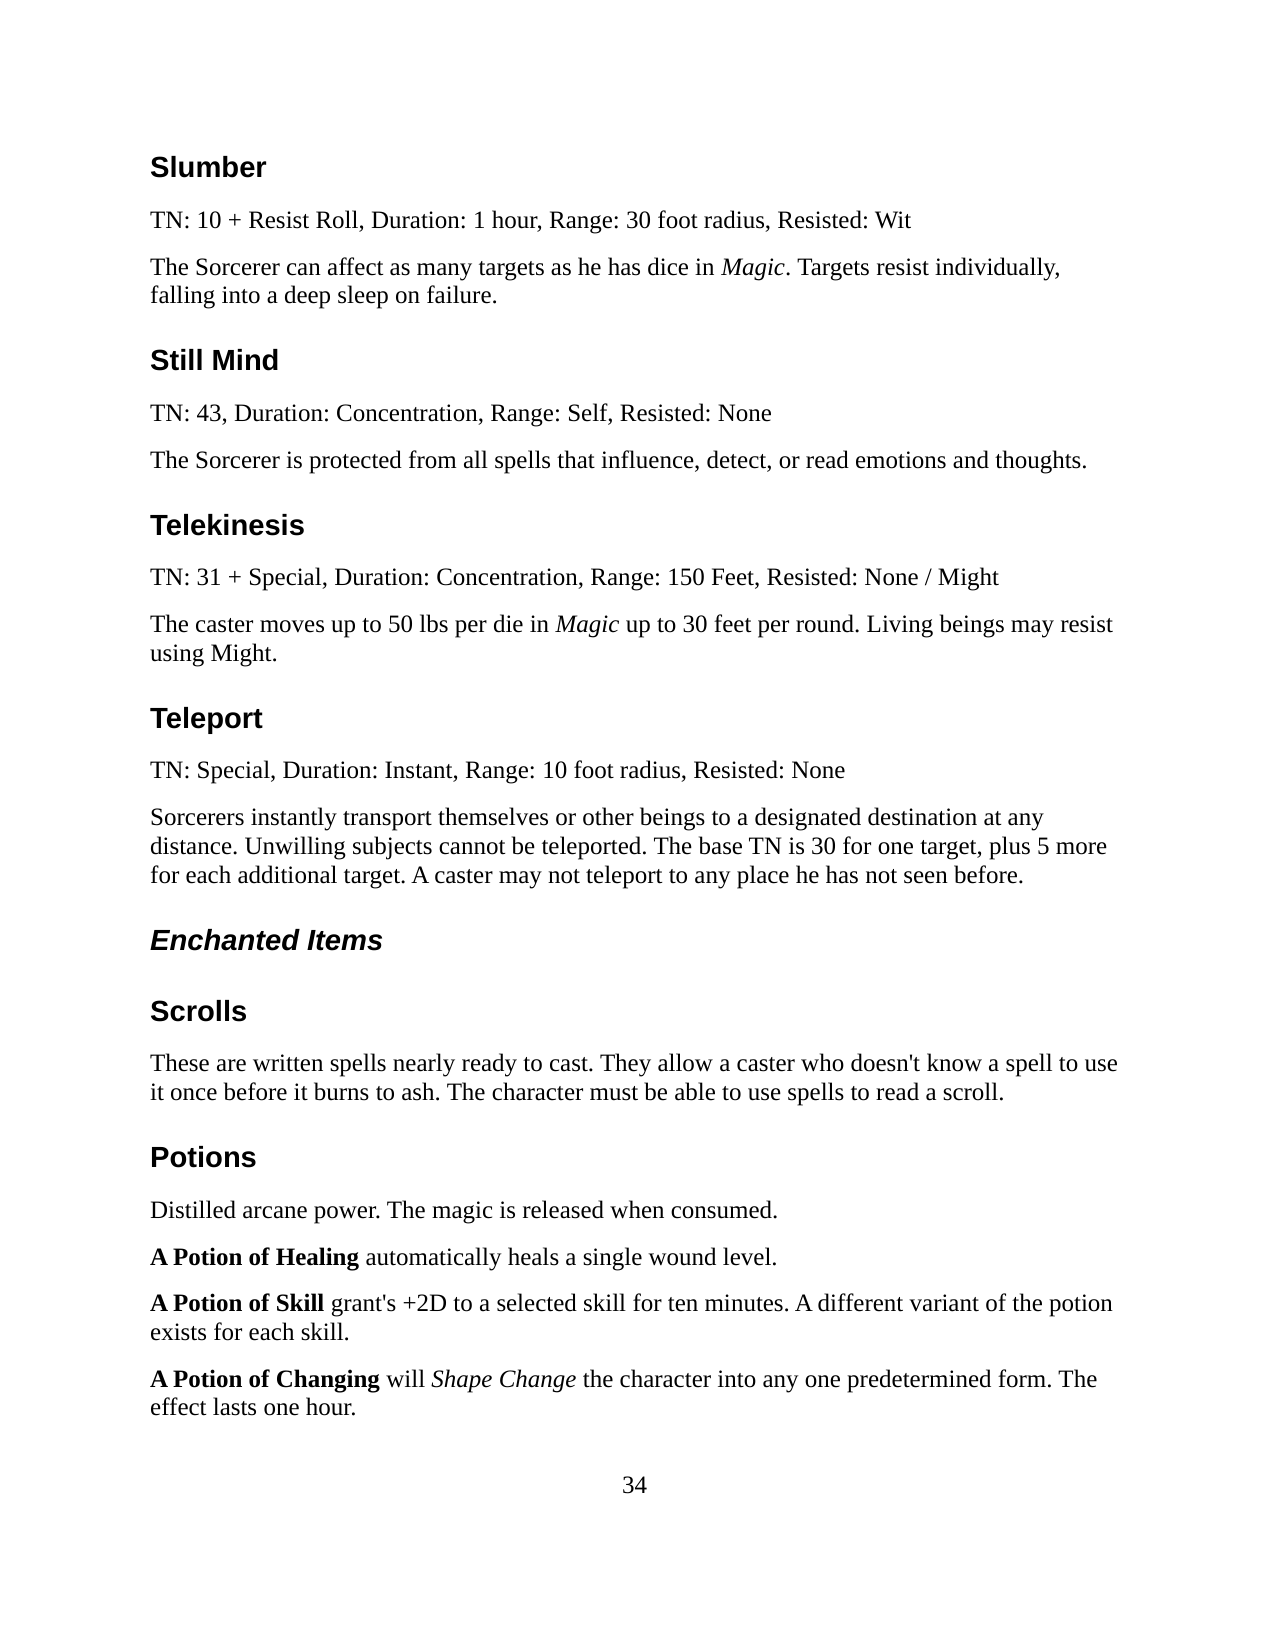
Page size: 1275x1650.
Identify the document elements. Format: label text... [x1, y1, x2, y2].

text The Sorcerer is protected from all spells that influence, detect, or read emotions and thoughts. [150, 445, 1125, 473]
text The caster moves up to 50 lbs per die in Magic up to 30 feet per round. Living beings may resist using Might. [150, 609, 1125, 667]
text TN: Special, Duration: Instant, Range: 10 foot radius, Resisted: None [150, 756, 1125, 784]
text TN: 31 + Special, Duration: Concentration, Range: 150 Feet, Resisted: None / Might [150, 562, 1125, 591]
text The Sorcerer can affect as many targets as he has dice in Magic. Targets resist individually, falling into a deep sleep on failure. [150, 252, 1125, 309]
text Distilled arcane power. The magic is released when consumed. [150, 1195, 1125, 1224]
subtitle Still Mind [150, 343, 1125, 377]
subtitle Potions [150, 1140, 1125, 1173]
text A Potion of Changing will Shape Change the character into any one predetermined form. The effect lasts one hour. [150, 1364, 1125, 1421]
text These are written spells nearly ready to cast. They allow a caster who doesn't know a spell to use it once before it burns to ash. The character must be able to use spells to read a scroll. [150, 1048, 1125, 1106]
subtitle Slumber [150, 150, 1125, 183]
text A Potion of Skill grant's +2D to a selected skill for ten minutes. A different variant of the potion exists for each skill. [150, 1288, 1125, 1346]
text TN: 10 + Resist Roll, Duration: 1 hour, Range: 30 foot radius, Resisted: Wit [150, 205, 1125, 234]
subtitle Enchanted Items [150, 922, 1125, 956]
text TN: 43, Duration: Concentration, Range: Self, Resisted: None [150, 398, 1125, 427]
text A Potion of Healing automatically heals a single wound level. [150, 1242, 1125, 1270]
subtitle Teleport [150, 701, 1125, 734]
subtitle Telekinesis [150, 507, 1125, 541]
subtitle Scrolls [150, 993, 1125, 1027]
text Sorcerers instantly transport themselves or other beings to a designated destination at any distance. Unwilling subjects cannot be teleported. The base TN is 30 for one target, plus 5 more for each additional target. A caster may not teleport to any place he has not seen before. [150, 802, 1125, 888]
